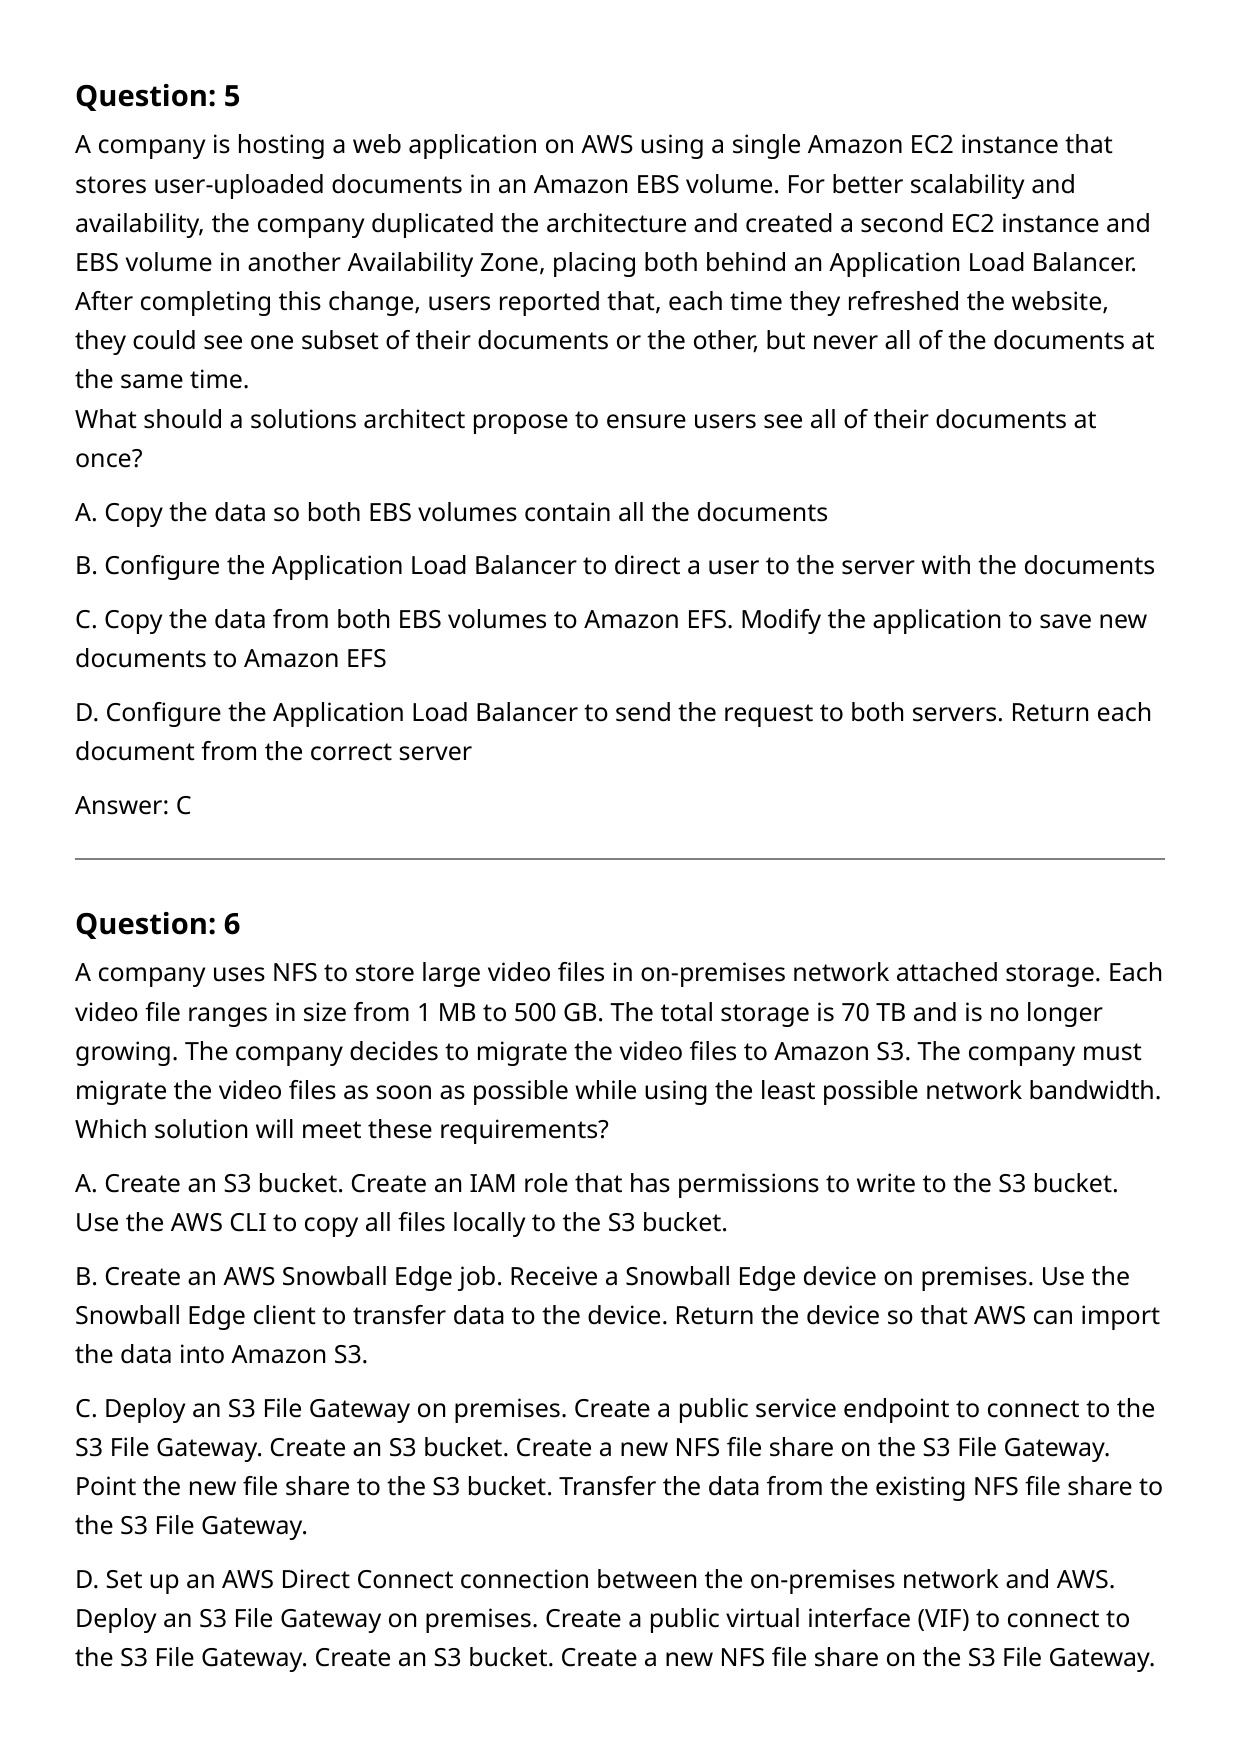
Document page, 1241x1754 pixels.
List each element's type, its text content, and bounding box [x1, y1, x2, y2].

text D. Set up an AWS Direct Connect connection between the on-premises network and AWS. Deploy an S3 File Gateway on premises. Create a public virtual interface (VIF) to connect to the S3 File Gateway. Create an S3 bucket. Create a new NFS file share on the S3 File Gateway. [75, 1562, 1165, 1674]
text C. Copy the data from both EBS volumes to Amazon EFS. Modify the application to save new documents to Amazon EFS [75, 602, 1165, 675]
text B. Configure the Application Load Balancer to direct a user to the server with the documents [75, 548, 1165, 582]
subtitle Question: 6 [75, 903, 1165, 943]
text A company is hosting a web application on AWS using a single Amazon EC2 instance that stores user-uploaded documents in an Amazon EBS volume. For better scalability and availability, the company duplicated the architecture and created a second EC2 instance and EBS volume in another Availability Zone, placing both behind an Application Load Balancer. After completing this change, users reported that, each time they refreshed the website, they could see one subset of their documents or the other, but never all of the documents at the same time. What should a solutions architect propose to ensure users see all of their documents at once? [75, 127, 1165, 474]
text B. Create an AWS Snowball Edge job. Receive a Snowball Edge device on premises. Use the Snowball Edge client to transfer data to the device. Return the device so that AWS can import the data into Amazon S3. [75, 1258, 1165, 1371]
text Answer: C [75, 788, 1165, 822]
text A. Copy the data so both EBS volumes contain all the documents [75, 494, 1165, 528]
subtitle Question: 5 [75, 75, 1165, 115]
text D. Configure the Application Load Balancer to send the request to both servers. Return each document from the correct server [75, 695, 1165, 768]
text C. Deploy an S3 File Gateway on premises. Create a public service endpoint to connect to the S3 File Gateway. Create an S3 bucket. Create a new NFS file share on the S3 File Gateway. Point the new file share to the S3 bucket. Transfer the data from the existing NFS file share to the S3 File Gateway. [75, 1391, 1165, 1542]
text A. Create an S3 bucket. Create an IAM role that has permissions to write to the S3 bucket. Use the AWS CLI to copy all files locally to the S3 bucket. [75, 1166, 1165, 1239]
text A company uses NFS to store large video files in on-premises network attached storage. Each video file ranges in size from 1 MB to 500 GB. The total storage is 70 TB and is no longer growing. The company decides to migrate the video files to Amazon S3. The company must migrate the video files as soon as possible while using the least possible network bandwidth. Which solution will meet these requirements? [75, 955, 1165, 1146]
